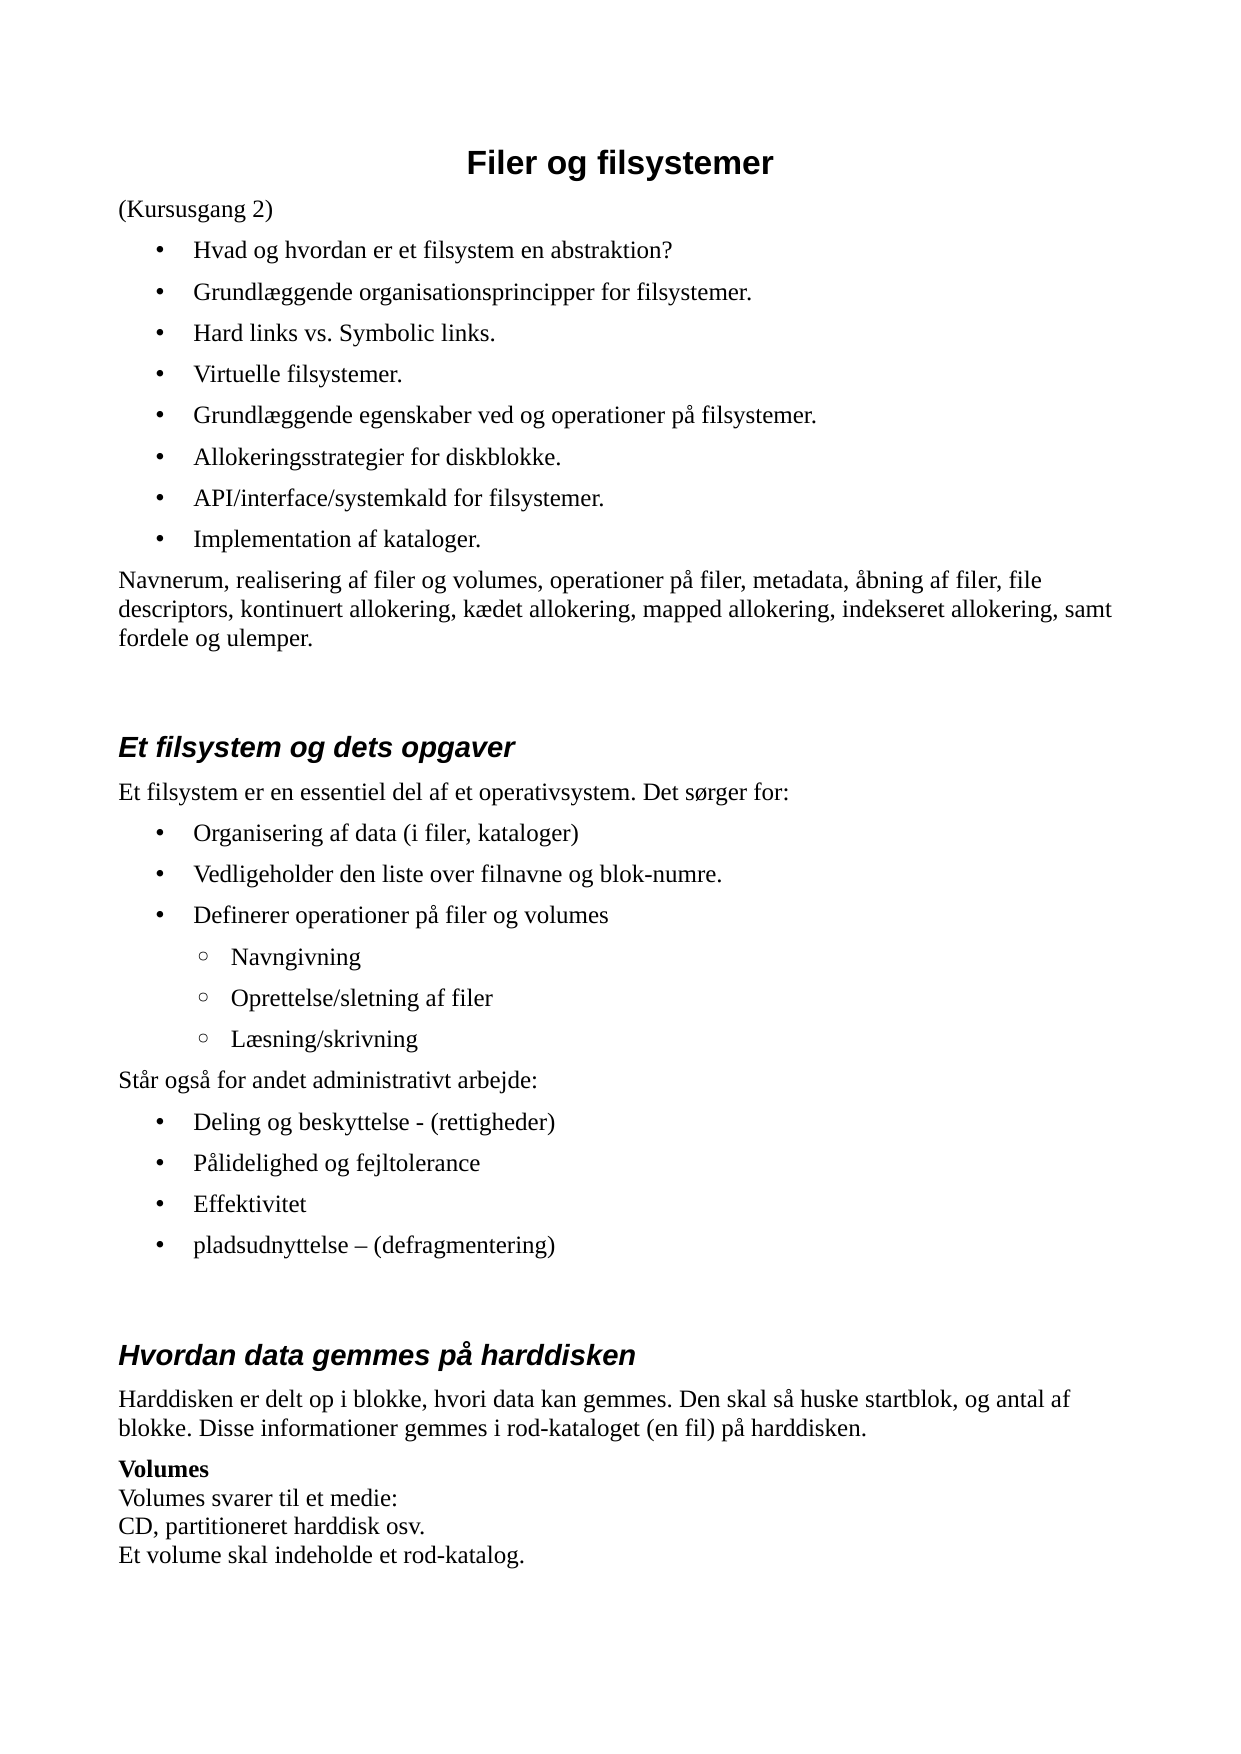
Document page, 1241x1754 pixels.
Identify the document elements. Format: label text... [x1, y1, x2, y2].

list Læsning/skrivning [193, 1024, 1122, 1053]
list Hvad og hvordan er et filsystem en abstraktion? [156, 236, 1122, 264]
list Vedligeholder den liste over filnavne og blok-numre. [156, 859, 1122, 888]
subtitle Hvordan data gemmes på harddisken [118, 1338, 1122, 1371]
text Navnerum, realisering af filer og volumes, operationer på filer, metadata, åbning af filer, file descriptors, kontinuert allokering, kædet allokering, mapped allokering, indekseret allokering, samt fordele og ulemper. [118, 566, 1122, 652]
text Et filsystem er en essentiel del af et operativsystem. Det sørger for: [118, 777, 1122, 805]
list API/interface/systemkald for filsystemer. [156, 483, 1122, 512]
list Hard links vs. Symbolic links. [156, 318, 1122, 347]
list Organisering af data (i filer, kataloger) [156, 818, 1122, 847]
list Grundlæggende organisationsprincipper for filsystemer. [156, 277, 1122, 306]
list Definerer operationer på filer og volumes [156, 900, 1122, 929]
list Virtuelle filsystemer. [156, 359, 1122, 388]
list Implementation af kataloger. [156, 524, 1122, 553]
list Grundlæggende egenskaber ved og operationer på filsystemer. [156, 401, 1122, 429]
text Står også for andet administrativt arbejde: [118, 1065, 1122, 1094]
text Volumes svarer til et medie: [118, 1483, 1122, 1511]
subtitle Filer og filsystemer [118, 143, 1122, 182]
text (Kursusgang 2) [118, 194, 1122, 223]
text Et volume skal indeholde et rod-katalog. [118, 1540, 1122, 1569]
text CD, partitioneret harddisk osv. [118, 1511, 1122, 1540]
list Pålidelighed og fejltolerance [156, 1148, 1122, 1177]
text Volumes [118, 1454, 1122, 1483]
subtitle Et filsystem og dets opgaver [118, 731, 1122, 764]
list Oprettelse/sletning af filer [193, 983, 1122, 1012]
text Harddisken er delt op i blokke, hvori data kan gemmes. Den skal så huske startblok, og antal af blokke. Disse informationer gemmes i rod-kataloget (en fil) på harddisken. [118, 1384, 1122, 1441]
list Allokeringsstrategier for diskblokke. [156, 442, 1122, 471]
list pladsudnyttelse – (defragmentering) [156, 1230, 1122, 1259]
list Deling og beskyttelse - (rettigheder) [156, 1107, 1122, 1135]
list Navngivning [193, 942, 1122, 970]
list Effektivitet [156, 1189, 1122, 1218]
